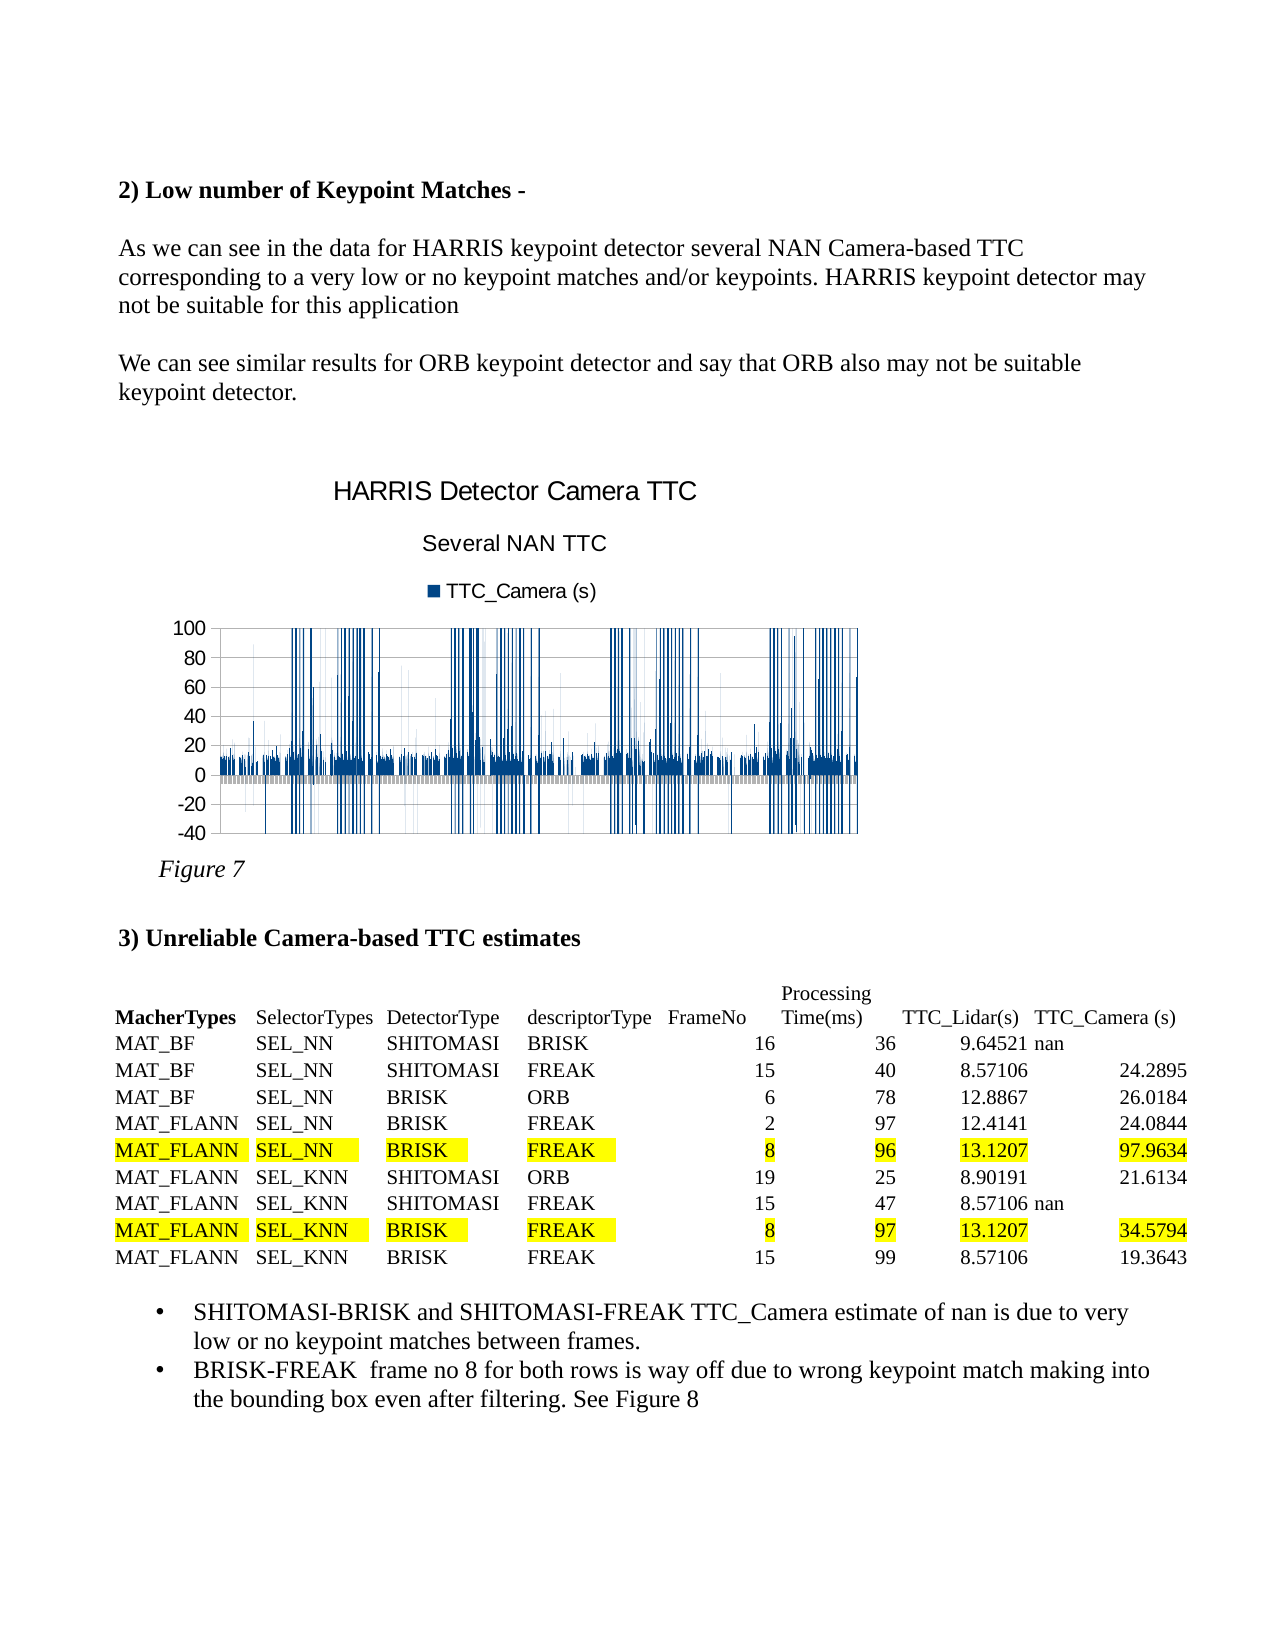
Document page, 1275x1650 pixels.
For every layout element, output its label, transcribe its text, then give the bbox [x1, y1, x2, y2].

table_cell 8 [665, 1135, 778, 1162]
table_cell 8 [665, 1215, 778, 1242]
table_cell 16 [665, 1029, 778, 1055]
table_cell SEL_NN [253, 1055, 383, 1082]
table_cell SEL_KNN [253, 1215, 383, 1242]
table_cell 24.0844 [1031, 1109, 1190, 1135]
table_cell MAT_FLANN [112, 1242, 252, 1269]
list BRISK-FREAK frame no 8 for both rows is way off due to wrong keypoint match making into the bounding box even after filtering. See Figure 8 [156, 1355, 1157, 1412]
table_cell FREAK [524, 1135, 664, 1162]
table_cell SEL_KNN [253, 1162, 383, 1189]
table_cell SEL_NN [253, 1082, 383, 1109]
table_cell MAT_FLANN [112, 1189, 252, 1215]
table_cell 40 [778, 1055, 899, 1082]
list SHITOMASI-BRISK and SHITOMASI-FREAK TTC_Camera estimate of nan is due to very low or no keypoint matches between frames. [156, 1297, 1157, 1355]
table_cell 6 [665, 1082, 778, 1109]
table_cell nan [1031, 1029, 1190, 1055]
table_cell 96 [778, 1135, 899, 1162]
table_cell FREAK [524, 1055, 664, 1082]
table_cell ORB [524, 1162, 664, 1189]
table_cell 36 [778, 1029, 899, 1055]
table_cell SHITOMASI [383, 1162, 524, 1189]
table_cell ORB [524, 1082, 664, 1109]
text 3) Unreliable Camera-based TTC estimates [118, 923, 1157, 952]
table_cell 78 [778, 1082, 899, 1109]
table_cell 12.8867 [899, 1082, 1031, 1109]
table_cell MAT_FLANN [112, 1215, 252, 1242]
table_cell 8.57106 [899, 1055, 1031, 1082]
table_cell MAT_FLANN [112, 1109, 252, 1135]
table_header TTC_Lidar(s) [899, 981, 1031, 1029]
table_cell SEL_NN [253, 1029, 383, 1055]
table_cell FREAK [524, 1215, 664, 1242]
table_cell 26.0184 [1031, 1082, 1190, 1109]
table_cell FREAK [524, 1242, 664, 1269]
table_cell 25 [778, 1162, 899, 1189]
table_cell 97 [778, 1109, 899, 1135]
table_cell 21.6134 [1031, 1162, 1190, 1189]
table_cell BRISK [383, 1215, 524, 1242]
table_cell SEL_KNN [253, 1242, 383, 1269]
table_cell 24.2895 [1031, 1055, 1190, 1082]
table_cell SHITOMASI [383, 1189, 524, 1215]
table_header DetectorType [383, 981, 524, 1029]
table_cell MAT_FLANN [112, 1162, 252, 1189]
table_cell SEL_KNN [253, 1189, 383, 1215]
table_cell 13.1207 [899, 1135, 1031, 1162]
table_cell nan [1031, 1189, 1190, 1215]
table_cell 8.90191 [899, 1162, 1031, 1189]
table_cell 19 [665, 1162, 778, 1189]
table_cell MAT_BF [112, 1029, 252, 1055]
table_cell 97 [778, 1215, 899, 1242]
table_cell 15 [665, 1189, 778, 1215]
table_cell 97.9634 [1031, 1135, 1190, 1162]
table_cell SEL_NN [253, 1135, 383, 1162]
table_cell 8.57106 [899, 1189, 1031, 1215]
table_cell 15 [665, 1242, 778, 1269]
table_cell BRISK [383, 1082, 524, 1109]
table_header Processing Time(ms) [778, 981, 899, 1029]
table_header TTC_Camera (s) [1031, 981, 1190, 1029]
table_cell SHITOMASI [383, 1055, 524, 1082]
table_header SelectorTypes [253, 981, 383, 1029]
table_cell 47 [778, 1189, 899, 1215]
table_cell MAT_BF [112, 1055, 252, 1082]
table_cell SEL_NN [253, 1109, 383, 1135]
table_header FrameNo [665, 981, 778, 1029]
table_cell BRISK [383, 1109, 524, 1135]
text Figure 7 [158, 854, 872, 882]
text 2) Low number of Keypoint Matches - [118, 176, 1157, 204]
table_cell 13.1207 [899, 1215, 1031, 1242]
table_cell 8.57106 [899, 1242, 1031, 1269]
text As we can see in the data for HARRIS keypoint detector several NAN Camera-based TTC corresponding to a very low or no keypoint matches and/or keypoints. HARRIS keypoint detector may not be suitable for this application [118, 233, 1157, 319]
table_cell 12.4141 [899, 1109, 1031, 1135]
table_cell FREAK [524, 1189, 664, 1215]
table_cell 2 [665, 1109, 778, 1135]
table_header descriptorType [524, 981, 664, 1029]
table_cell BRISK [383, 1242, 524, 1269]
table_cell 19.3643 [1031, 1242, 1190, 1269]
table_cell 15 [665, 1055, 778, 1082]
table_cell MAT_FLANN [112, 1135, 252, 1162]
table_cell 99 [778, 1242, 899, 1269]
table_cell FREAK [524, 1109, 664, 1135]
table_cell 34.5794 [1031, 1215, 1190, 1242]
table_cell MAT_BF [112, 1082, 252, 1109]
text We can see similar results for ORB keypoint detector and say that ORB also may not be suitable keypoint detector. [118, 348, 1157, 406]
table_cell SHITOMASI [383, 1029, 524, 1055]
table_cell BRISK [524, 1029, 664, 1055]
table_cell 9.64521 [899, 1029, 1031, 1055]
table_header MacherTypes [112, 981, 252, 1029]
table_cell BRISK [383, 1135, 524, 1162]
